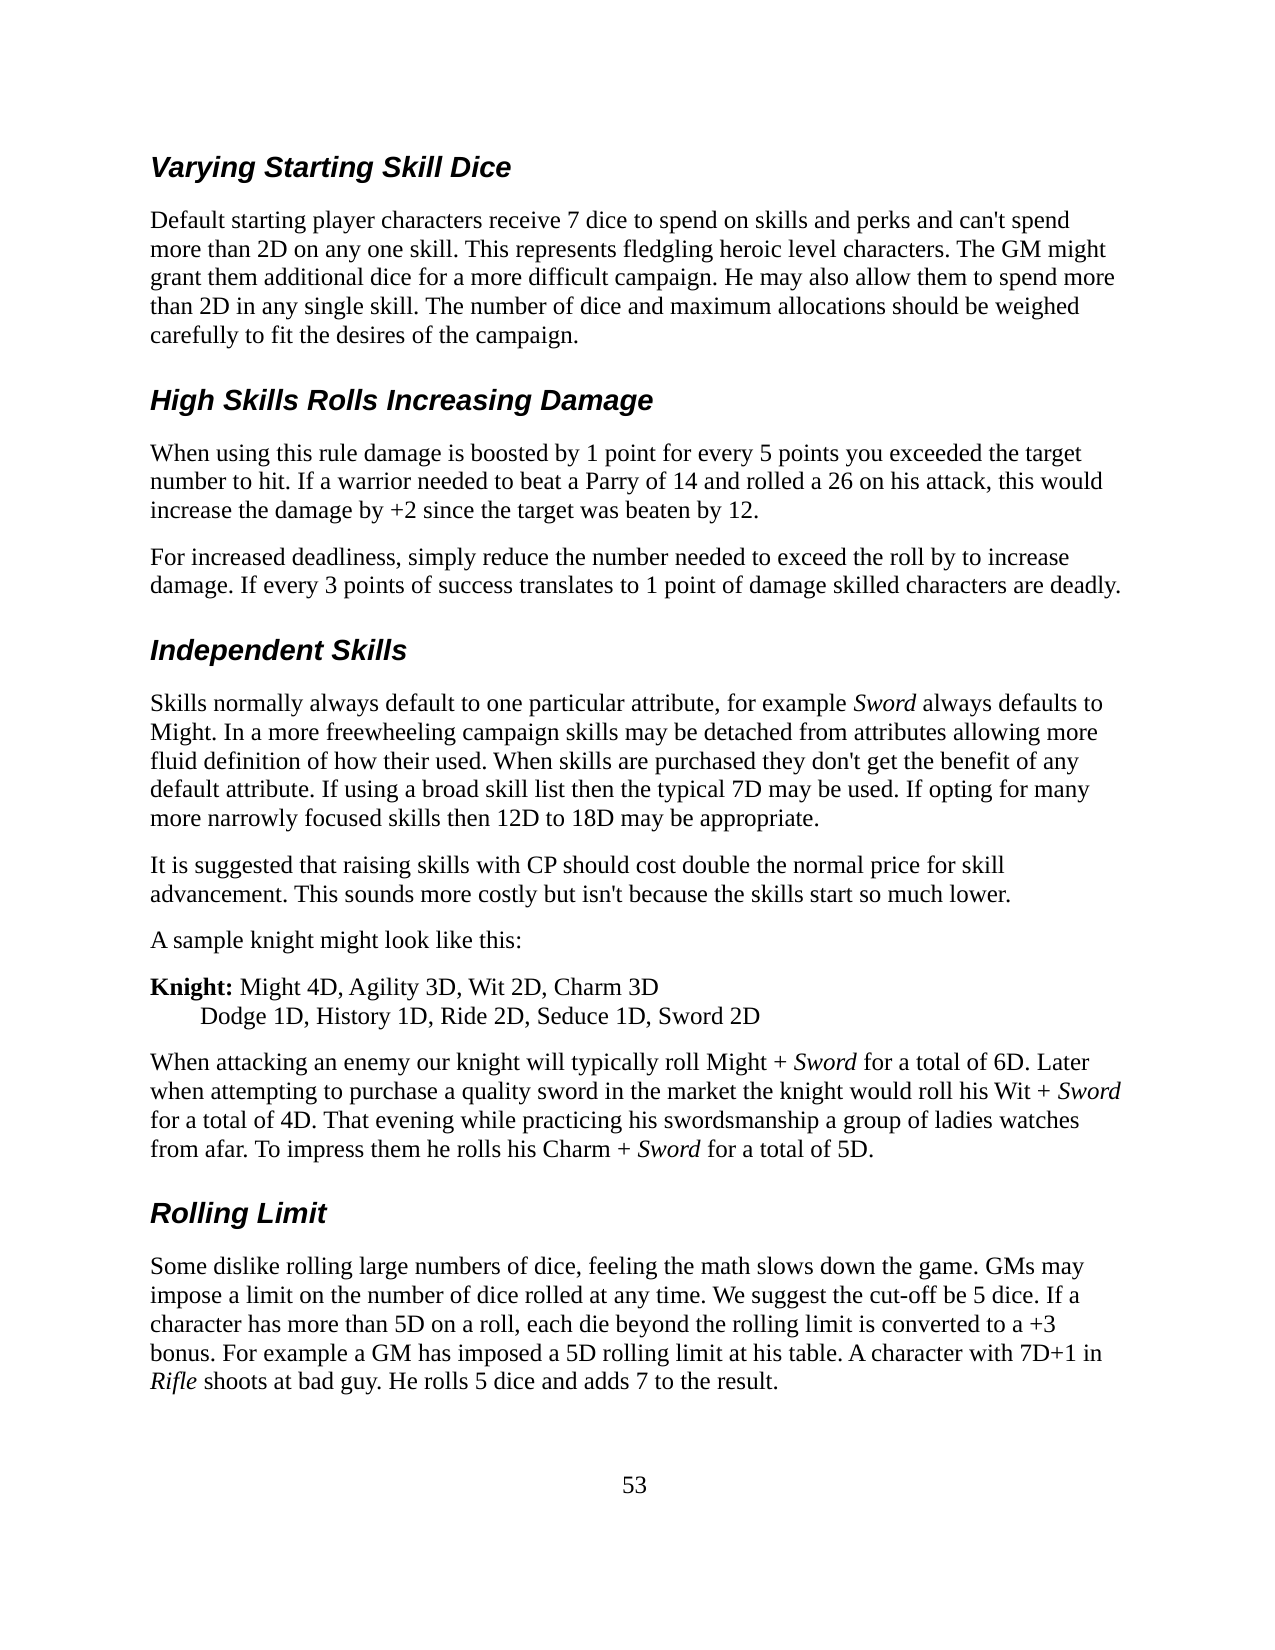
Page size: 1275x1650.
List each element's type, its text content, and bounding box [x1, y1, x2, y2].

text Knight: Might 4D, Agility 3D, Wit 2D, Charm 3D Dodge 1D, History 1D, Ride 2D, Seduce 1D, Sword 2D [150, 972, 1125, 1029]
subtitle Rolling Limit [150, 1196, 1125, 1230]
subtitle Varying Starting Skill Dice [150, 150, 1125, 183]
text Some dislike rolling large numbers of dice, feeling the math slows down the game. GMs may impose a limit on the number of dice rolled at any time. We suggest the cut-off be 5 dice. If a character has more than 5D on a roll, each die beyond the rolling limit is converted to a +3 bonus. For example a GM has imposed a 5D rolling limit at his table. A character with 7D+1 in Rifle shoots at bad guy. He rolls 5 dice and adds 7 to the result. [150, 1251, 1125, 1395]
text It is suggested that raising skills with CP should cost double the normal price for skill advancement. This sounds more costly but isn't because the skills start so much lower. [150, 850, 1125, 907]
text Skills normally always default to one particular attribute, for example Sword always defaults to Might. In a more freewheeling campaign skills may be detached from attributes allowing more fluid definition of how their used. When skills are purchased they don't get the benefit of any default attribute. If using a broad skill list then the typical 7D may be used. If opting for many more narrowly focused skills then 12D to 18D may be appropriate. [150, 688, 1125, 832]
subtitle Independent Skills [150, 633, 1125, 667]
subtitle High Skills Rolls Increasing Damage [150, 383, 1125, 416]
text Default starting player characters receive 7 dice to spend on skills and perks and can't spend more than 2D on any one skill. This represents fledgling heroic level characters. The GM might grant them additional dice for a more difficult campaign. He may also allow them to spend more than 2D in any single skill. The number of dice and maximum allocations should be weighed carefully to fit the desires of the campaign. [150, 205, 1125, 349]
text When attacking an enemy our knight will typically roll Might + Sword for a total of 6D. Later when attempting to purchase a quality sword in the market the knight would roll his Wit + Sword for a total of 4D. That evening while practicing his swordsmanship a group of ladies watches from afar. To impress them he rolls his Charm + Sword for a total of 5D. [150, 1047, 1125, 1162]
text A sample knight might look like this: [150, 925, 1125, 954]
text When using this rule damage is boosted by 1 point for every 5 points you exceeded the target number to hit. If a warrior needed to beat a Parry of 14 and rolled a 26 on his attack, this would increase the damage by +2 since the target was beaten by 12. [150, 438, 1125, 524]
text For increased deadliness, simply reduce the number needed to exceed the roll by to increase damage. If every 3 points of success translates to 1 point of damage skilled characters are deadly. [150, 542, 1125, 599]
